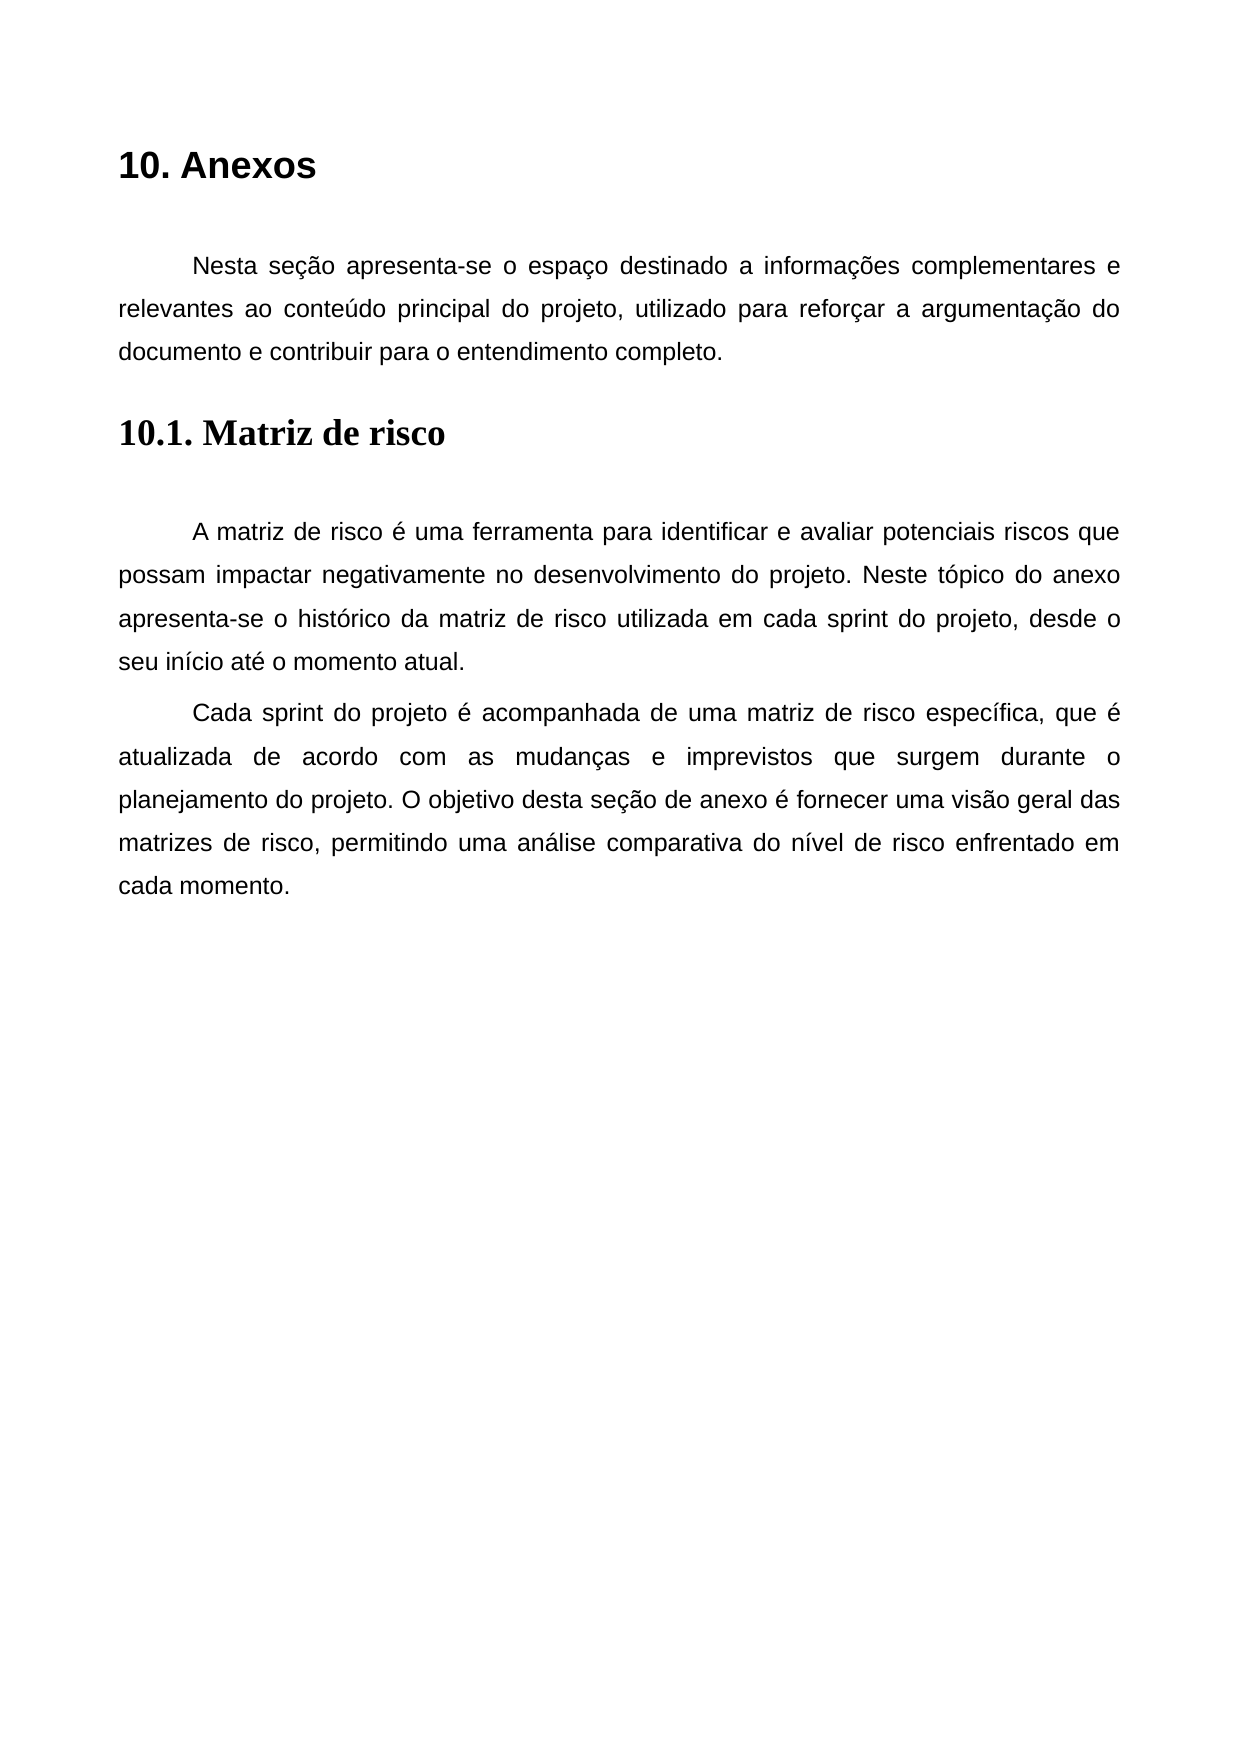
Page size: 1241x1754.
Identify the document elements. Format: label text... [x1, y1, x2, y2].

text A matriz de risco é uma ferramenta para identificar e avaliar potenciais riscos que possam impactar negativamente no desenvolvimento do projeto. Neste tópico do anexo apresenta-se o histórico da matriz de risco utilizada em cada sprint do projeto, desde o seu início até o momento atual. [118, 517, 1122, 675]
text Nesta seção apresenta-se o espaço destinado a informações complementares e relevantes ao conteúdo principal do projeto, utilizado para reforçar a argumentação do documento e contribuir para o entendimento completo. [118, 251, 1122, 366]
text Cada sprint do projeto é acompanhada de uma matriz de risco específica, que é atualizada de acordo com as mudanças e imprevistos que surgem durante o planejamento do projeto. O objetivo desta seção de anexo é fornecer uma visão geral das matrizes de risco, permitindo uma análise comparativa do nível de risco enfrentado em cada momento. [118, 698, 1122, 900]
subtitle 10.1. Matriz de risco [118, 410, 1122, 453]
subtitle 10. Anexos [118, 143, 1122, 187]
